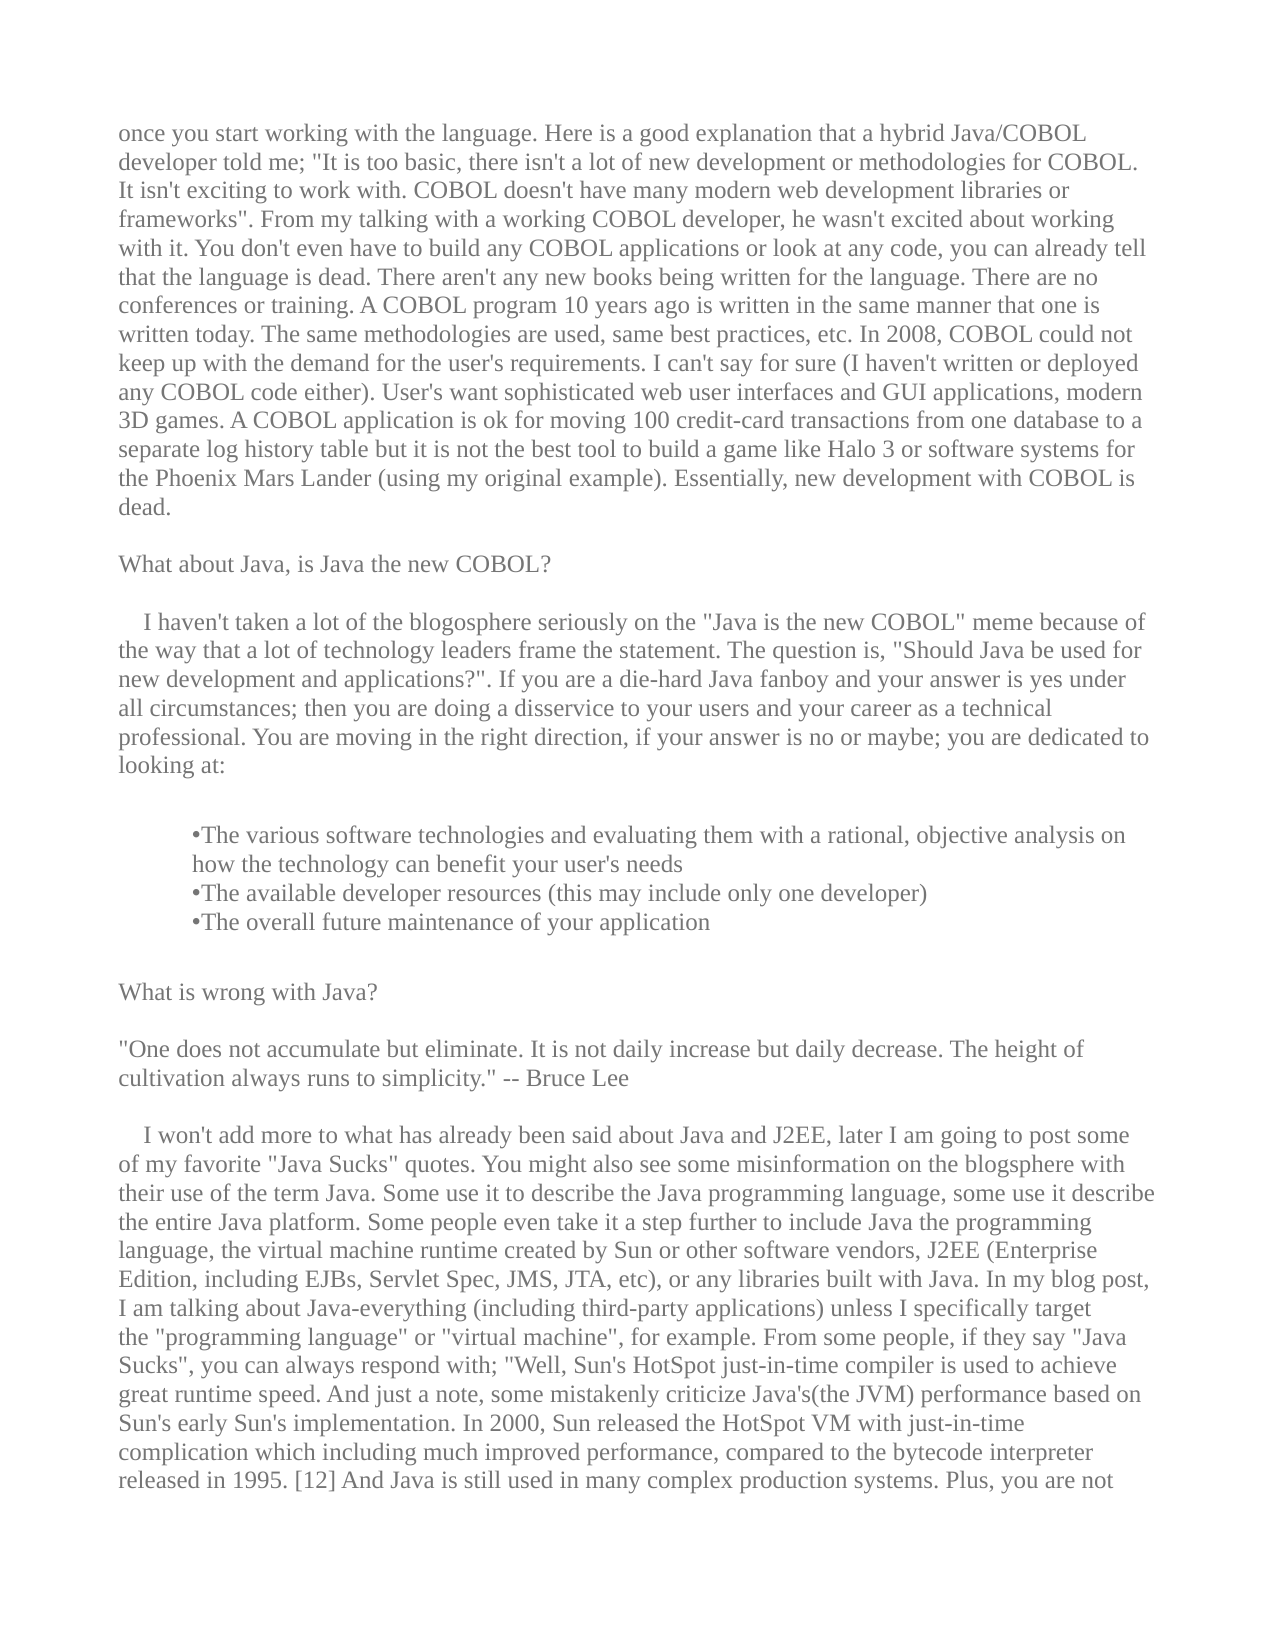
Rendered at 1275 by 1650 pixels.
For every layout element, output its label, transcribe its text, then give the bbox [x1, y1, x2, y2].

text What is wrong with Java? "One does not accumulate but eliminate. It is not daily increase but daily decrease. The height of cultivation always runs to simplicity." -- Bruce Lee I won't add more to what has already been said about Java and J2EE, later I am going to post some of my favorite "Java Sucks" quotes. You might also see some misinformation on the blogsphere with their use of the term Java. Some use it to describe the Java programming language, some use it describe the entire Java platform. Some people even take it a step further to include Java the programming language, the virtual machine runtime created by Sun or other software vendors, J2EE (Enterprise Edition, including EJBs, Servlet Spec, JMS, JTA, etc), or any libraries built with Java. In my blog post, I am talking about Java-everything (including third-party applications) unless I specifically target the "programming language" or "virtual machine", for example. From some people, if they say "Java Sucks", you can always respond with; "Well, Sun's HotSpot just-in-time compiler is used to achieve great runtime speed. And just a note, some mistakenly criticize Java's(the JVM) performance based on Sun's early Sun's implementation. In 2000, Sun released the HotSpot VM with just-in-time complication which including much improved performance, compared to the bytecode interpreter released in 1995. [12] And Java is still used in many complex production systems. Plus, you are not [118, 948, 1157, 1494]
list The various software technologies and evaluating them with a rational, objective analysis on how the technology can benefit your user's needs [118, 821, 1157, 878]
list The available developer resources (this may include only one developer) [118, 878, 1157, 907]
text once you start working with the language. Here is a good explanation that a hybrid Java/COBOL developer told me; "It is too basic, there isn't a lot of new development or methodologies for COBOL. It isn't exciting to work with. COBOL doesn't have many modern web development libraries or frameworks". From my talking with a working COBOL developer, he wasn't excited about working with it. You don't even have to build any COBOL applications or look at any code, you can already tell that the language is dead. There aren't any new books being written for the language. There are no conferences or training. A COBOL program 10 years ago is written in the same manner that one is written today. The same methodologies are used, same best practices, etc. In 2008, COBOL could not keep up with the demand for the user's requirements. I can't say for sure (I haven't written or deployed any COBOL code either). User's want sophisticated web user interfaces and GUI applications, modern 3D games. A COBOL application is ok for moving 100 credit-card transactions from one database to a separate log history table but it is not the best tool to build a game like Halo 3 or software systems for the Phoenix Mars Lander (using my original example). Essentially, new development with COBOL is dead. What about Java, is Java the new COBOL? I haven't taken a lot of the blogosphere seriously on the "Java is the new COBOL" meme because of the way that a lot of technology leaders frame the statement. The question is, "Should Java be used for new development and applications?". If you are a die-hard Java fanboy and your answer is yes under all circumstances; then you are doing a disservice to your users and your career as a technical professional. You are moving in the right direction, if your answer is no or maybe; you are dedicated to looking at: [118, 118, 1157, 779]
list The overall future maintenance of your application [118, 907, 1157, 936]
